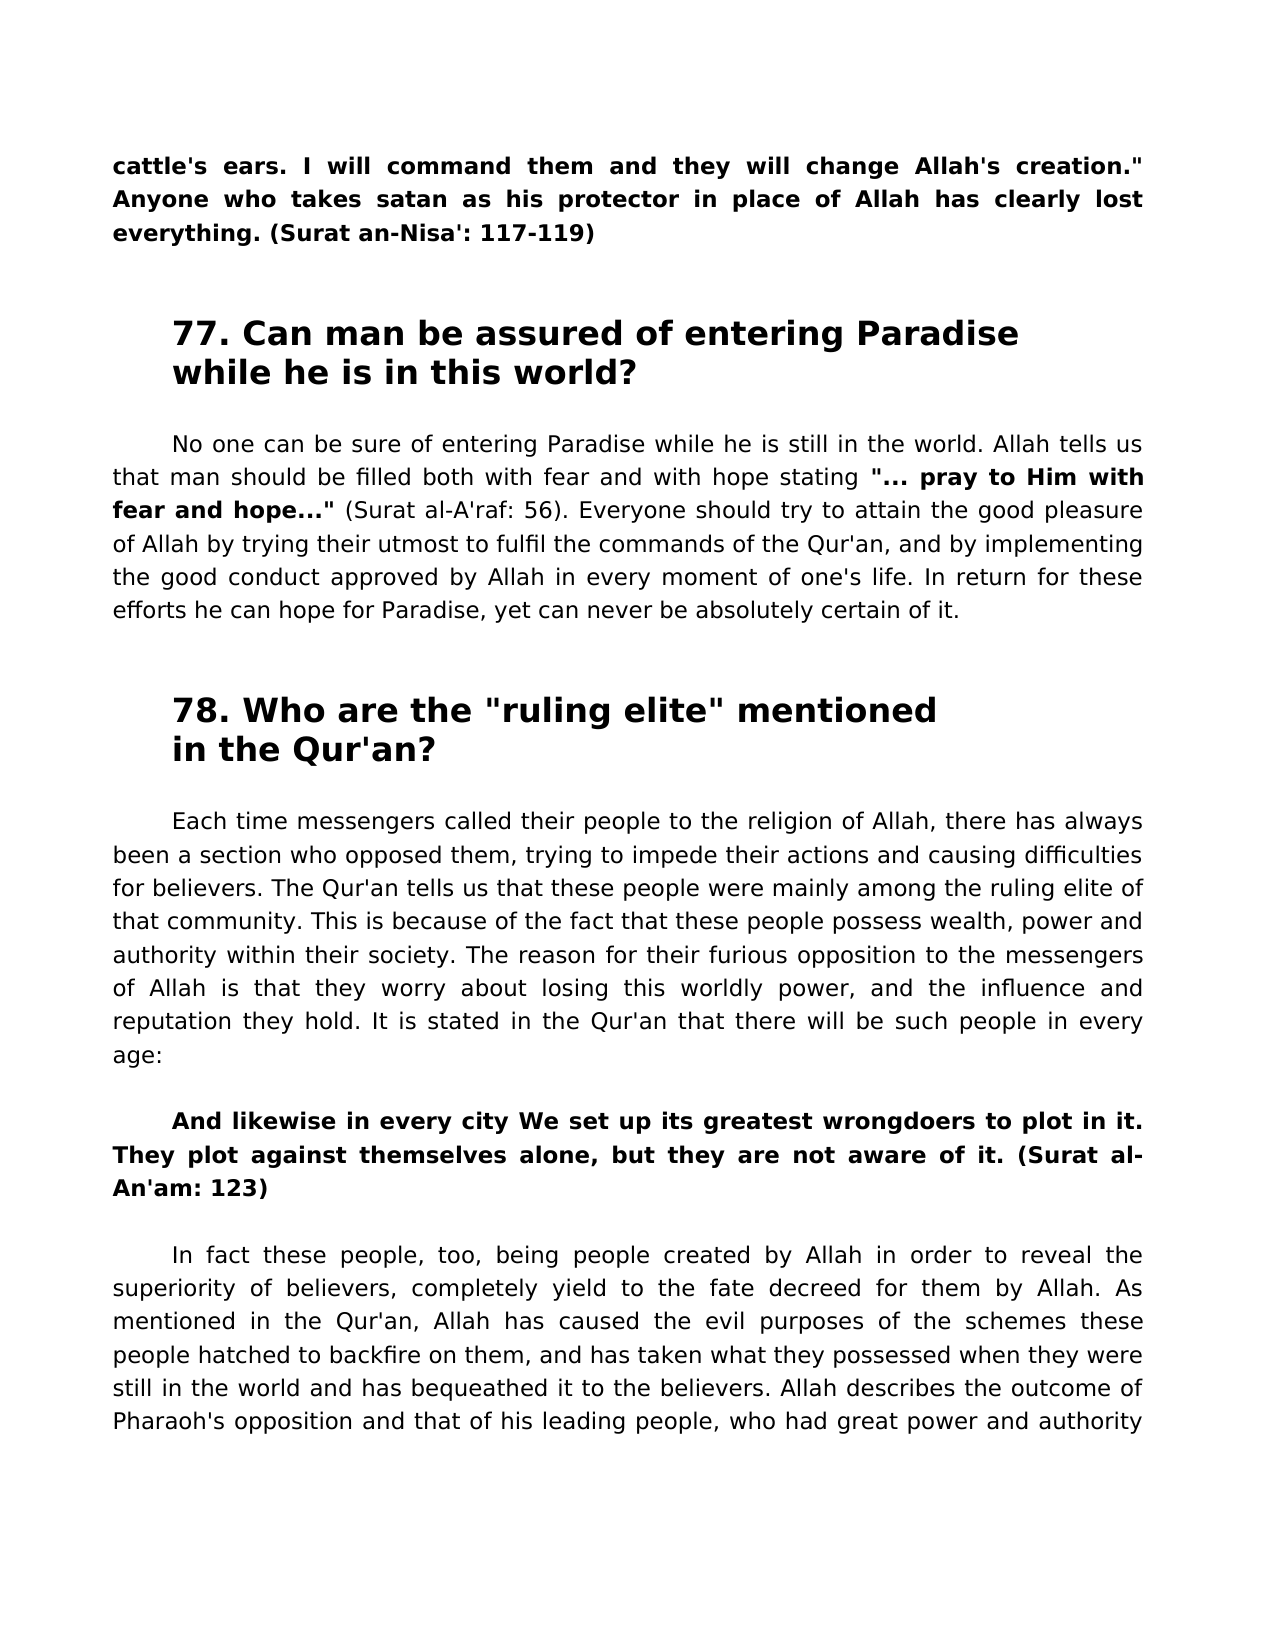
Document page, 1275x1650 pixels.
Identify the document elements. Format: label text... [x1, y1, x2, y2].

text 78. Who are the "ruling elite" mentioned [112, 692, 1145, 731]
text In fact these people, too, being people created by Allah in order to reveal the superiority of believers, completely yield to the fate decreed for them by Allah. As mentioned in the Qur'an, Allah has caused the evil purposes of the schemes these people hatched to backfire on them, and has taken what they possessed when they were still in the world and has bequeathed it to the believers. Allah describes the outcome of Pharaoh's opposition and that of his leading people, who had great power and authority [112, 1236, 1145, 1436]
text in the Qur'an? [112, 731, 1145, 770]
text No one can be sure of entering Paradise while he is still in the world. Allah tells us that man should be filled both with fear and with hope stating "... pray to Him with fear and hope..." (Surat al-A'raf: 56). Everyone should try to attain the good pleasure of Allah by trying their utmost to fulfil the commands of the Qur'an, and by implementing the good conduct approved by Allah in every moment of one's life. In return for these efforts he can hope for Paradise, yet can never be absolutely certain of it. [112, 425, 1145, 625]
text while he is in this world? [112, 353, 1145, 392]
text Each time messengers called their people to the religion of Allah, there has always been a section who opposed them, trying to impede their actions and causing difficulties for believers. The Qur'an tells us that these people were mainly among the ruling elite of that community. This is because of the fact that these people possess wealth, power and authority within their society. The reason for their furious opposition to the messengers of Allah is that they worry about losing this worldly power, and the influence and reputation they hold. It is stated in the Qur'an that there will be such people in every age: [112, 803, 1145, 1070]
text 77. Can man be assured of entering Paradise [112, 314, 1145, 353]
text cattle's ears. I will command them and they will change Allah's creation." Anyone who takes satan as his protector in place of Allah has clearly lost everything. (Surat an-Nisa': 117-119) [112, 148, 1145, 248]
text And likewise in every city We set up its greatest wrongdoers to plot in it. They plot against themselves alone, but they are not aware of it. (Surat al-An'am: 123) [112, 1103, 1145, 1203]
